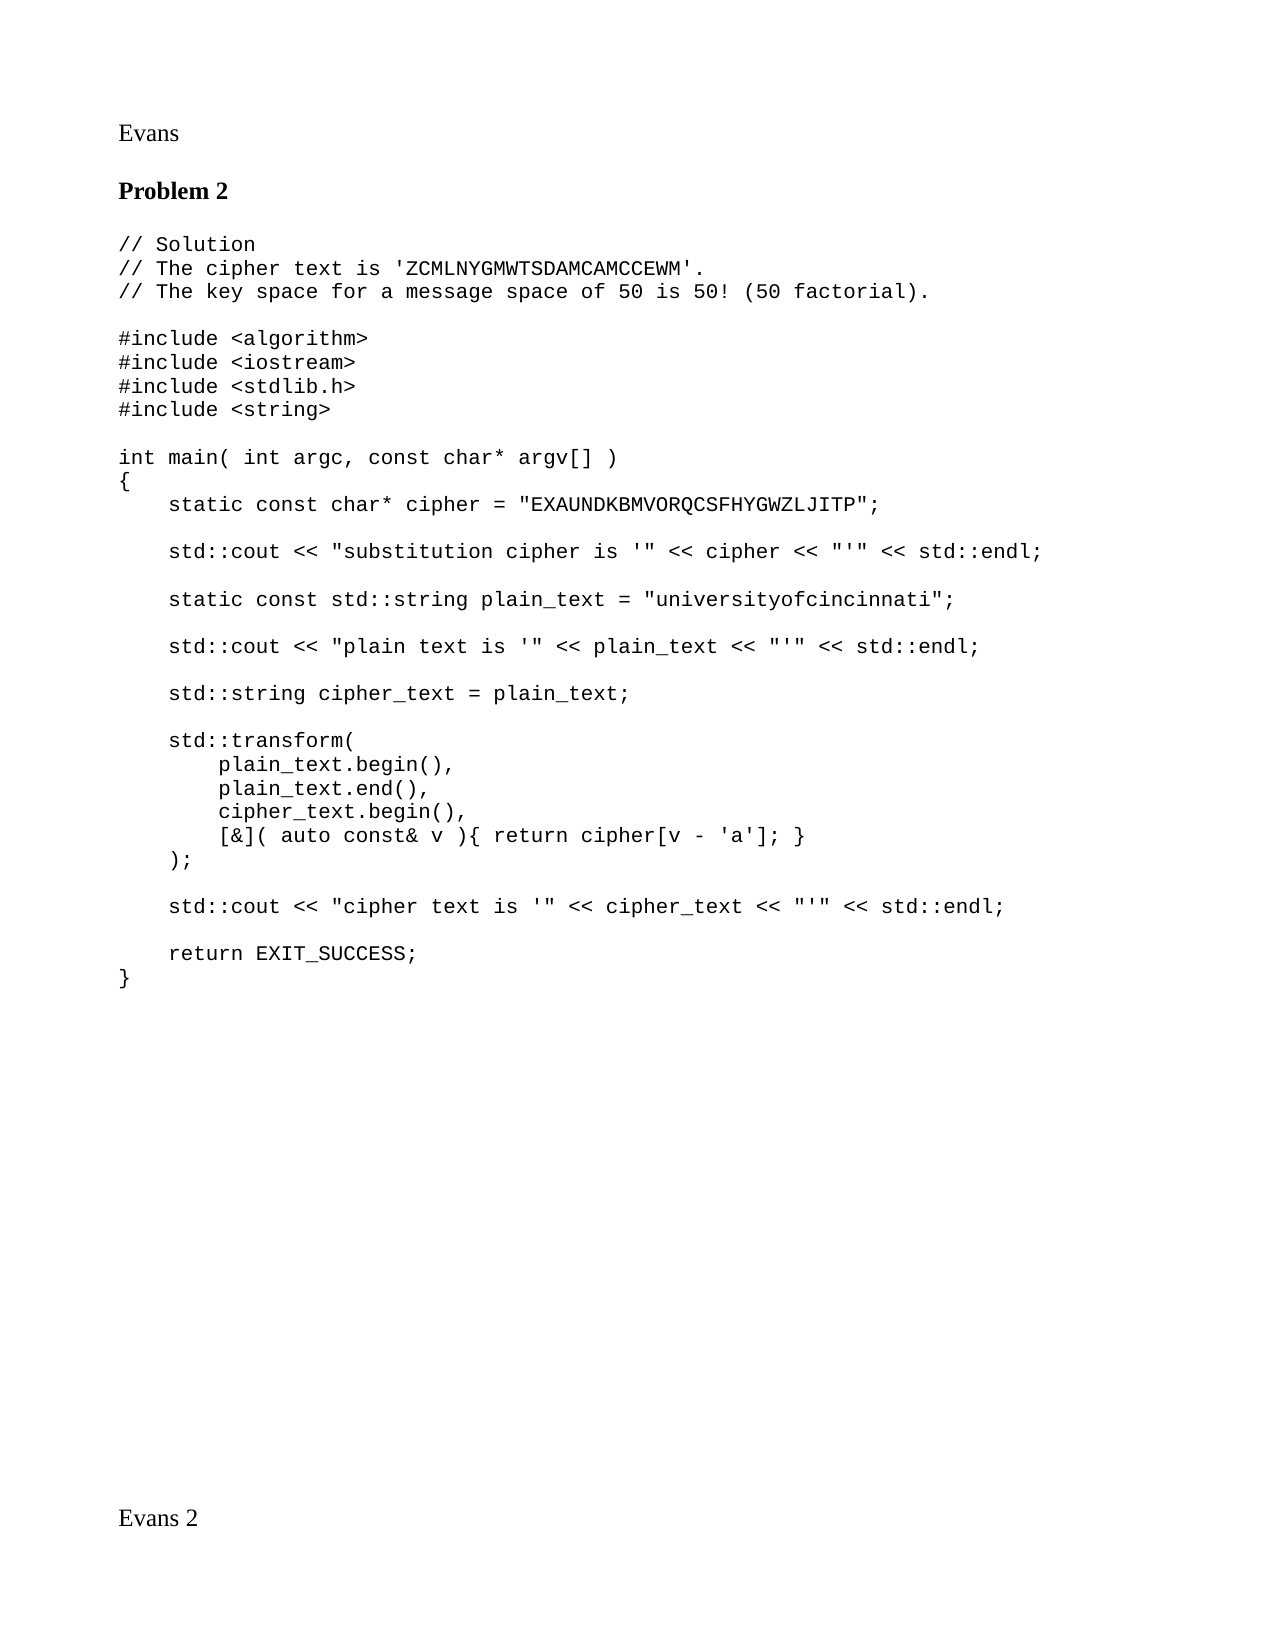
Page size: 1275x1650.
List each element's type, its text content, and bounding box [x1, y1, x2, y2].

text Problem 2 [118, 176, 1157, 205]
text // Solution // The cipher text is 'ZCMLNYGMWTSDAMCAMCCEWM'. // The key space for a message space of 50 is 50! (50 factorial). #include <algorithm> #include <iostream> #include <stdlib.h> #include <string> int main( int argc, const char* argv[] ) { static const char* cipher = "EXAUNDKBMVORQCSFHYGWZLJITP"; std::cout << "substitution cipher is '" << cipher << "'" << std::endl; static const std::string plain_text = "universityofcincinnati"; std::cout << "plain text is '" << plain_text << "'" << std::endl; std::string cipher_text = plain_text; std::transform( plain_text.begin(), plain_text.end(), cipher_text.begin(), [&]( auto const& v ){ return cipher[v - 'a']; } ); std::cout << "cipher text is '" << cipher_text << "'" << std::endl; return EXIT_SUCCESS; } [118, 234, 1157, 1038]
